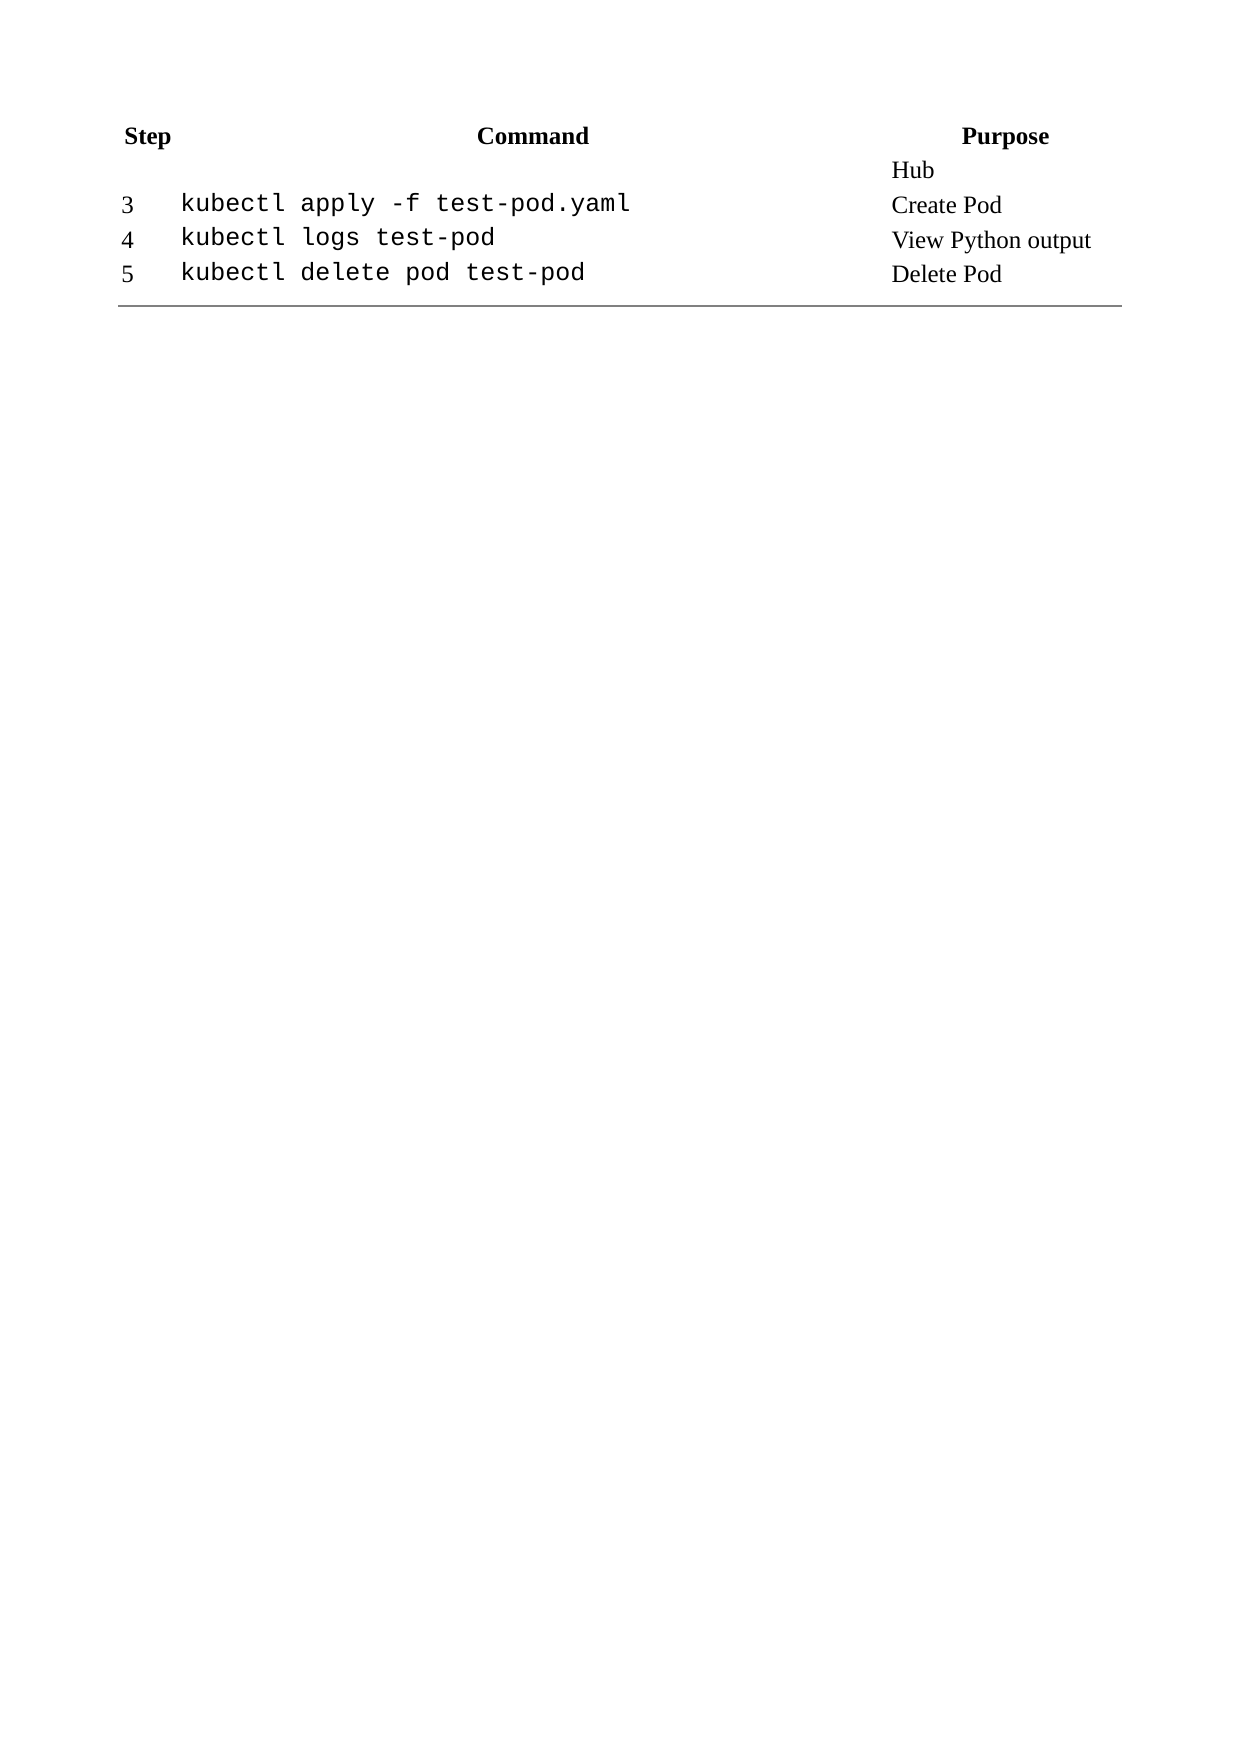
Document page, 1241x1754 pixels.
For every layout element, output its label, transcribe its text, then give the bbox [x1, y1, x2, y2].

table_cell Hub [889, 153, 1122, 187]
table_cell Delete Pod [889, 256, 1122, 291]
table_cell kubectl apply -f test-pod.yaml [177, 187, 888, 222]
table_cell Create Pod [889, 187, 1122, 222]
table_cell 5 [118, 256, 177, 291]
table_cell kubectl delete pod test-pod [177, 256, 888, 291]
table_cell 3 [118, 187, 177, 222]
table_cell kubectl logs test-pod [177, 222, 888, 256]
table_cell [118, 153, 177, 187]
table_cell [177, 153, 888, 187]
table_header Step [118, 118, 177, 153]
table_cell 4 [118, 222, 177, 256]
table_header Purpose [889, 118, 1122, 153]
table_header Command [177, 118, 888, 153]
table_cell View Python output [889, 222, 1122, 256]
